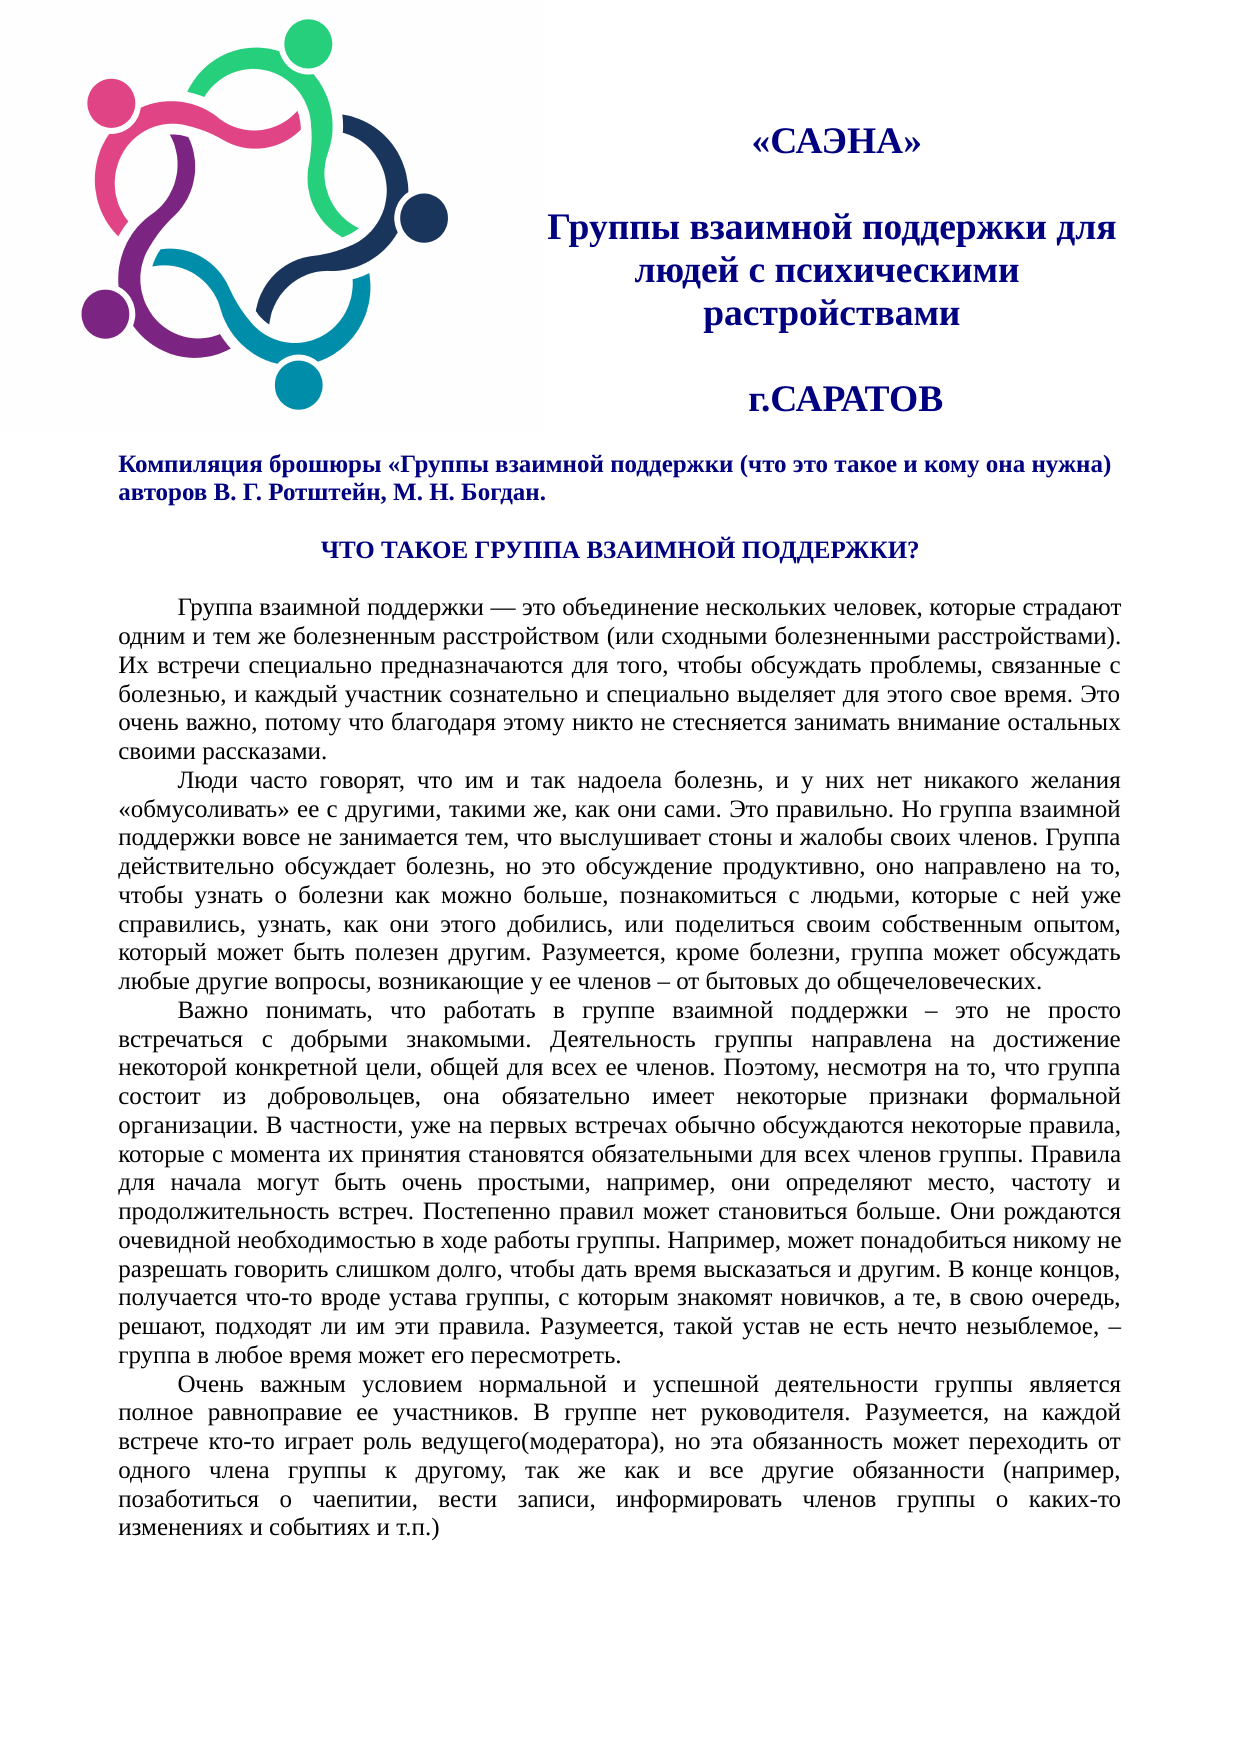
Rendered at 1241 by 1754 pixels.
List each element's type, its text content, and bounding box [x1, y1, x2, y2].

text Группа взаимной поддержки — это объединение нескольких человек, которые страдают одним и тем же болезненным расстройством (или сходными болезненными расстройствами). Их встречи специально предназначаются для того, чтобы обсуждать проблемы, связанные с болезнью, и каждый участник сознательно и специально выделяет для этого свое время. Это очень важно, потому что благодаря этому никто не стесняется занимать внимание остальных своими рассказами. [118, 592, 1122, 765]
text Очень важным условием нормальной и успешной деятельности группы является полное равноправие ее участников. В группе нет руководителя. Разумеется, на каждой встрече кто-то играет роль ведущего(модератора), но эта обязанность может переходить от одного члена группы к другому, так же как и все другие обязанности (например, позаботиться о чаепитии, вести записи, информировать членов группы о каких-то изменениях и событиях и т.п.) [118, 1369, 1122, 1541]
text г.САРАТОВ [542, 377, 1122, 420]
text Люди часто говорят, что им и так надоела болезнь, и у них нет никакого желания «обмусоливать» ее с другими, такими же, как они сами. Это правильно. Но группа взаимной поддержки вовсе не занимается тем, что выслушивает стоны и жалобы своих членов. Группа действительно обсуждает болезнь, но это обсуждение продуктивно, оно направлено на то, чтобы узнать о болезни как можно больше, познакомиться с людьми, которые с ней уже справились, узнать, как они этого добились, или поделиться своим собственным опытом, который может быть полезен другим. Разумеется, кроме болезни, группа может обсуждать любые другие вопросы, возникающие у ее членов – от бытовых до общечеловеческих. [118, 765, 1122, 995]
picture [0, 0, 542, 432]
text «САЭНА» [542, 118, 1122, 161]
text Компиляция брошюры «Группы взаимной поддержки (что это такое и кому она нужна) авторов В. Г. Ротштейн, М. Н. Богдан. [118, 449, 1122, 506]
text растройствами [542, 291, 1122, 334]
text Группы взаимной поддержки для людей с психическими [542, 204, 1122, 291]
text ЧТО ТАКОЕ ГРУППА ВЗАИМНОЙ ПОДДЕРЖКИ? [118, 535, 1122, 564]
text Важно понимать, что работать в группе взаимной поддержки – это не просто встречаться с добрыми знакомыми. Деятельность группы направлена на достижение некоторой конкретной цели, общей для всех ее членов. Поэтому, несмотря на то, что группа состоит из добровольцев, она обязательно имеет некоторые признаки формальной организации. В частности, уже на первых встречах обычно обсуждаются некоторые правила, которые с момента их принятия становятся обязательными для всех членов группы. Правила для начала могут быть очень простыми, например, они определяют место, частоту и продолжительность встреч. Постепенно правил может становиться больше. Они рождаются очевидной необходимостью в ходе работы группы. Например, может понадобиться никому не разрешать говорить слишком долго, чтобы дать время высказаться и другим. В конце концов, получается что-то вроде устава группы, с которым знакомят новичков, а те, в свою очередь, решают, подходят ли им эти правила. Разумеется, такой устав не есть нечто незыблемое, – группа в любое время может его пересмотреть. [118, 995, 1122, 1369]
